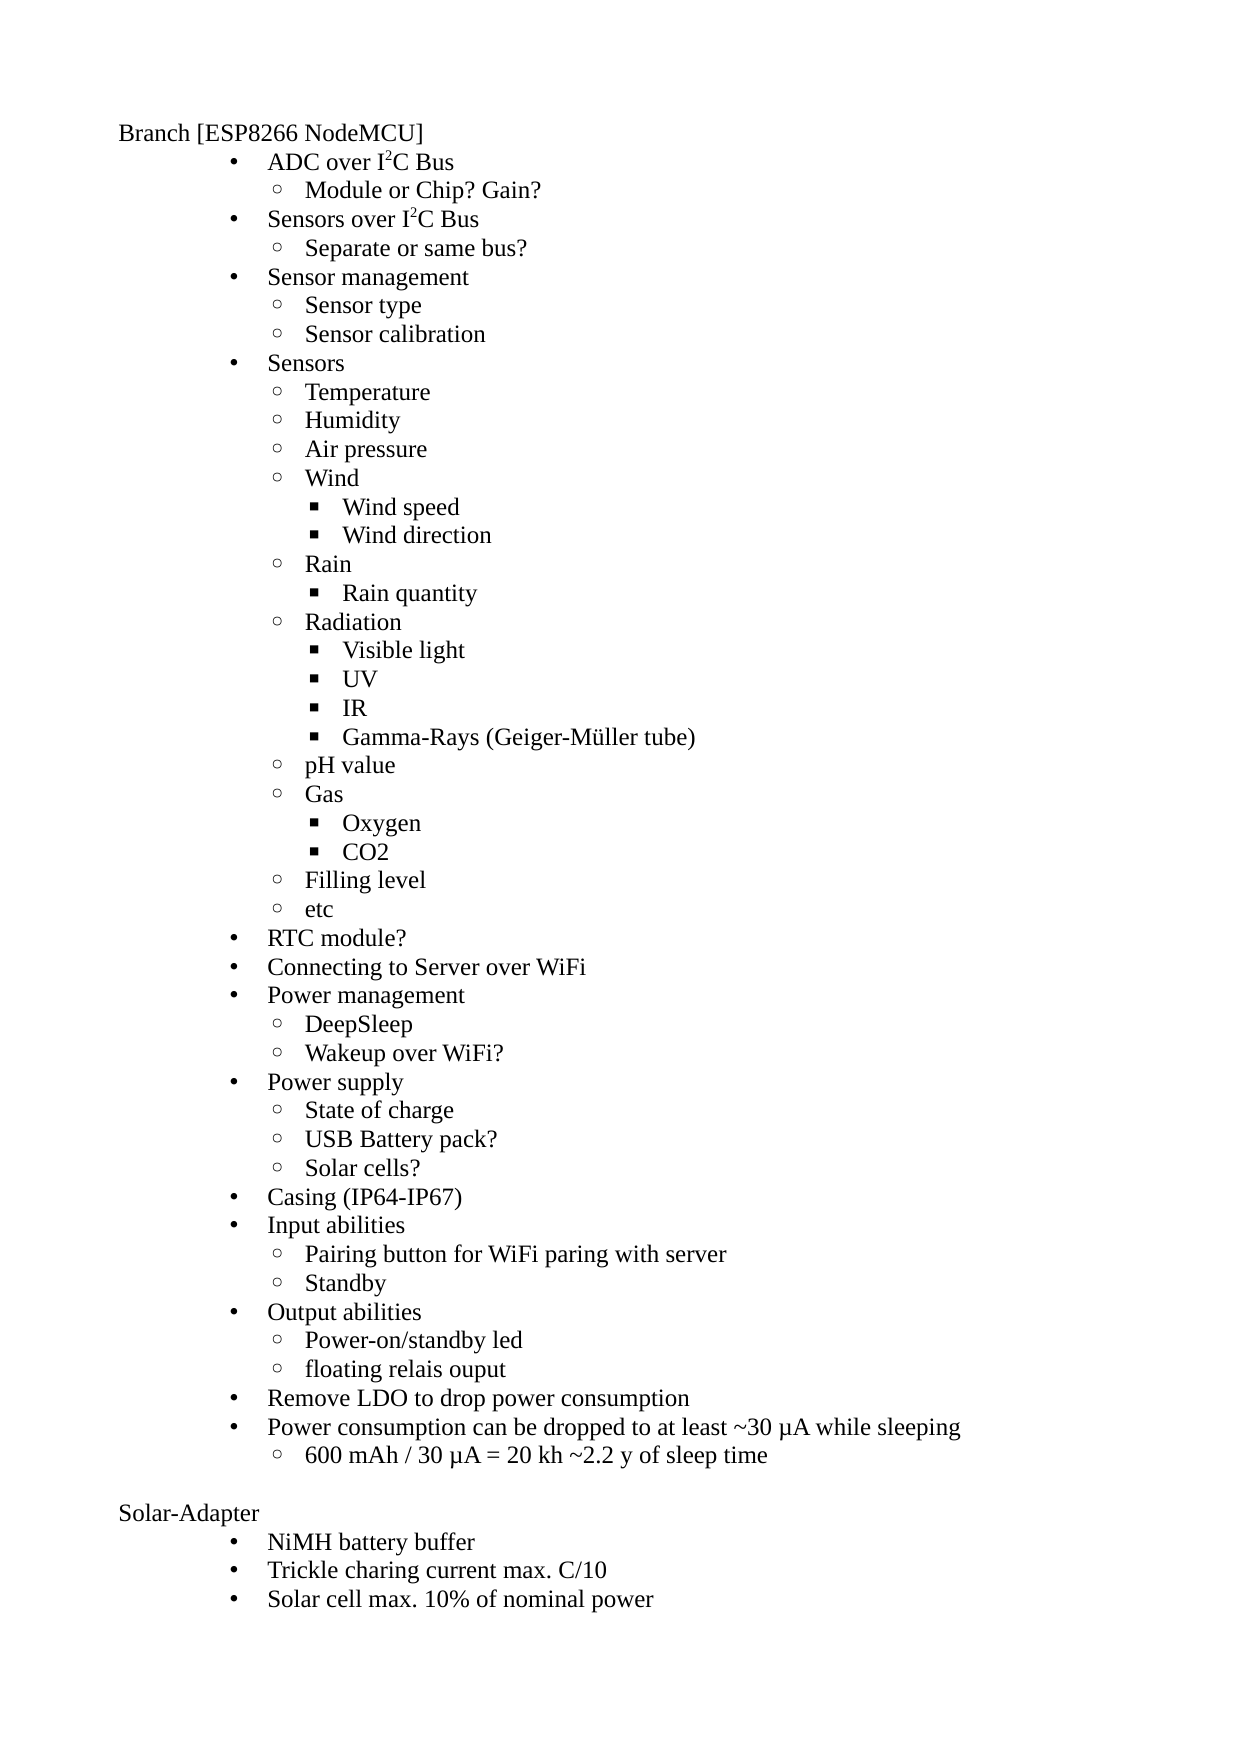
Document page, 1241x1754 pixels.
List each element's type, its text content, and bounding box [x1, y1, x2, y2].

list Power management [229, 981, 1122, 1009]
list Separate or same bus? [267, 233, 1122, 262]
list Casing (IP64-IP67) [229, 1182, 1122, 1211]
list Radiation [267, 607, 1122, 636]
list Visible light [304, 636, 1122, 664]
list Solar cells? [267, 1153, 1122, 1182]
list Remove LDO to drop power consumption [229, 1383, 1122, 1412]
list Output abilities [229, 1297, 1122, 1326]
text Branch [ESP8266 NodeMCU] [118, 118, 1122, 147]
list Wind [267, 463, 1122, 492]
list Power supply [229, 1067, 1122, 1096]
list Sensors [229, 348, 1122, 377]
list pH value [267, 751, 1122, 779]
list Wind direction [304, 521, 1122, 549]
list Wakeup over WiFi? [267, 1038, 1122, 1067]
list Pairing button for WiFi paring with server [267, 1239, 1122, 1268]
list Gas [267, 779, 1122, 808]
list Rain quantity [304, 578, 1122, 607]
list Rain [267, 549, 1122, 578]
list Solar cell max. 10% of nominal power [229, 1584, 1122, 1613]
list Input abilities [229, 1211, 1122, 1239]
list Gamma-Rays (Geiger-Müller tube) [304, 722, 1122, 751]
list State of charge [267, 1096, 1122, 1124]
list Filling level [267, 866, 1122, 894]
list NiMH battery buffer [229, 1527, 1122, 1556]
list IR [304, 693, 1122, 722]
list Sensor calibration [267, 319, 1122, 348]
list Wind speed [304, 492, 1122, 521]
list Power-on/standby led [267, 1326, 1122, 1354]
list Trickle charing current max. C/10 [229, 1556, 1122, 1584]
list CO2 [304, 837, 1122, 866]
list Temperature [267, 377, 1122, 406]
list 600 mAh / 30 µA = 20 kh ~2.2 y of sleep time [267, 1441, 1122, 1469]
list Power consumption can be dropped to at least ~30 µA while sleeping [229, 1412, 1122, 1441]
list floating relais ouput [267, 1354, 1122, 1383]
list USB Battery pack? [267, 1124, 1122, 1153]
list Sensors over I2C Bus [229, 204, 1122, 233]
list Air pressure [267, 434, 1122, 463]
list RTC module? [229, 923, 1122, 952]
list Sensor management [229, 262, 1122, 291]
list Sensor type [267, 291, 1122, 319]
list Oxygen [304, 808, 1122, 837]
list ADC over I2C Bus [229, 147, 1122, 176]
list Module or Chip? Gain? [267, 176, 1122, 204]
list Connecting to Server over WiFi [229, 952, 1122, 981]
list Humidity [267, 406, 1122, 434]
list Standby [267, 1268, 1122, 1297]
list UV [304, 664, 1122, 693]
list etc [267, 894, 1122, 923]
text Solar-Adapter [118, 1498, 1122, 1527]
list DeepSleep [267, 1009, 1122, 1038]
